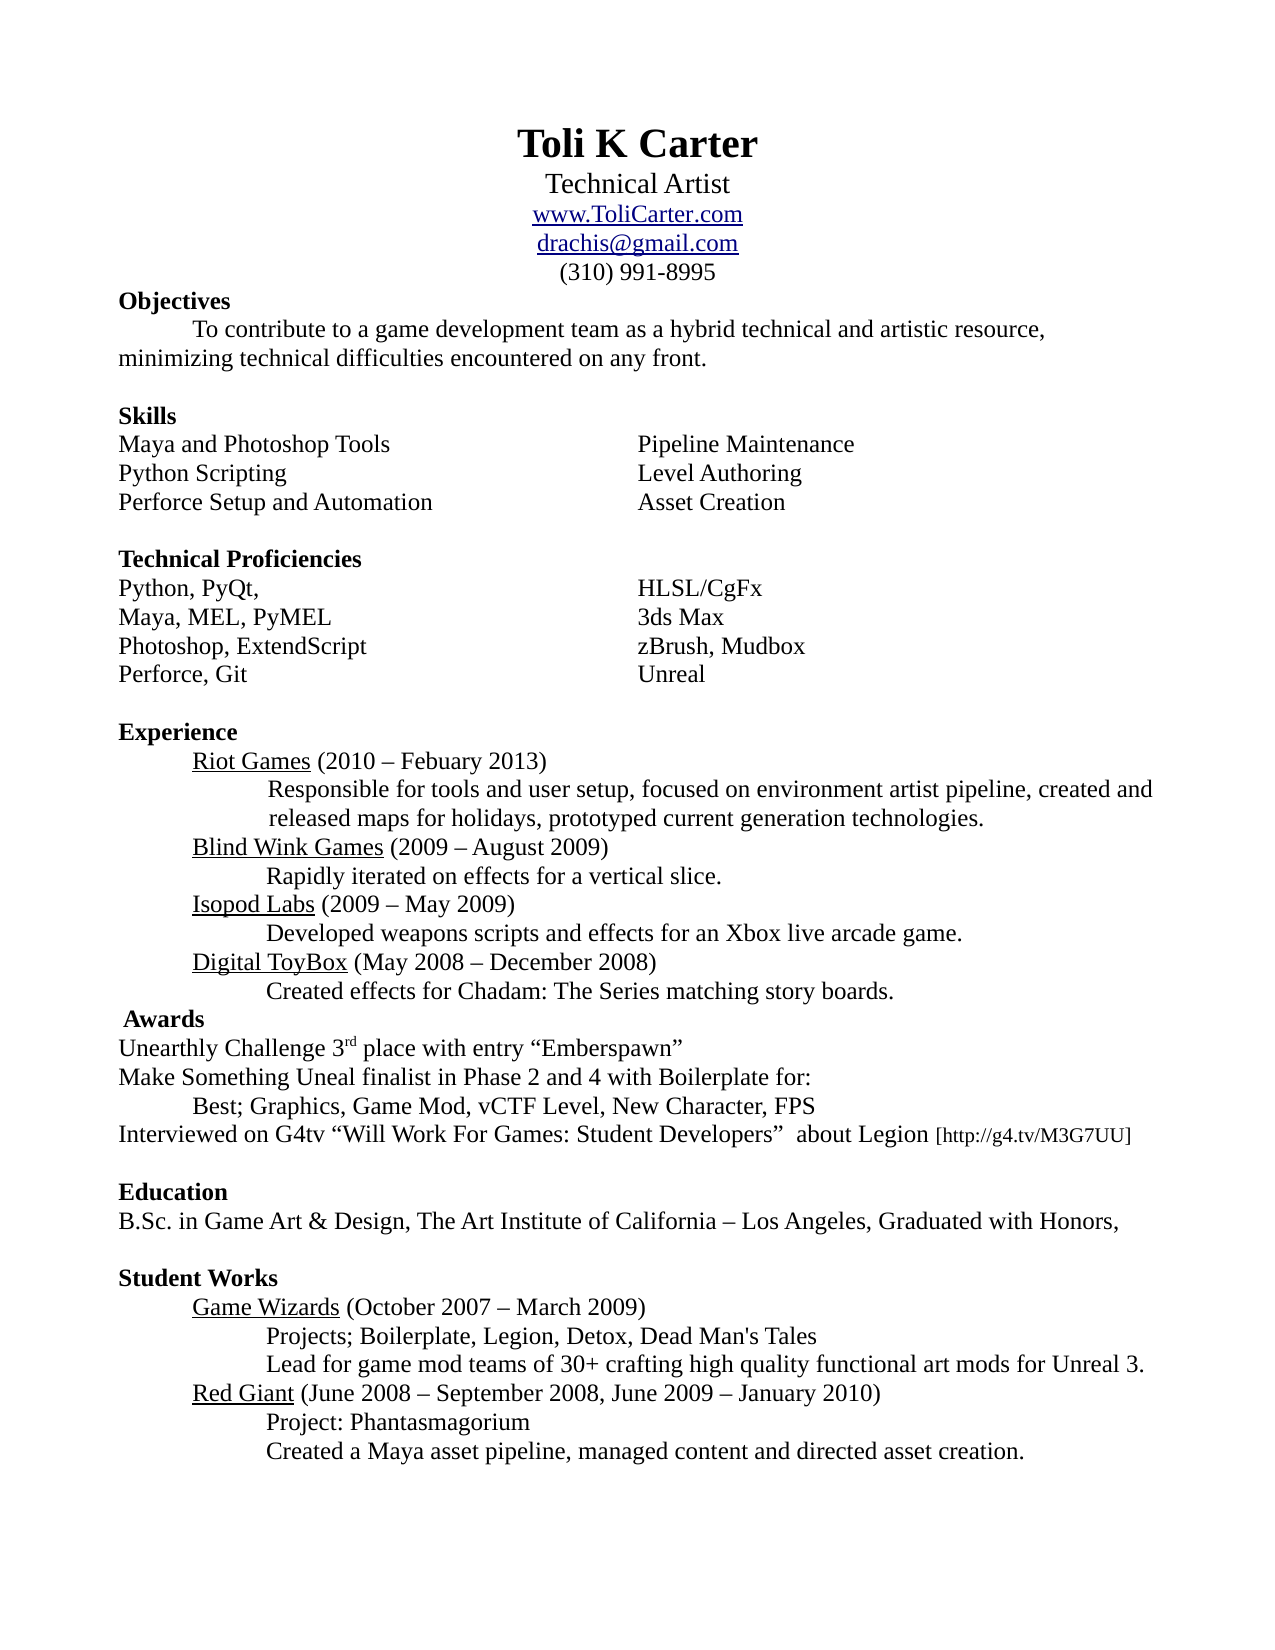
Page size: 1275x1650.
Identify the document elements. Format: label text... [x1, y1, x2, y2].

text Lead for game mod teams of 30+ crafting high quality functional art mods for Unreal 3. [118, 1349, 1157, 1378]
text drachis@gmail.com [118, 228, 1157, 257]
text Project: Phantasmagorium [118, 1407, 1157, 1436]
text Awards [118, 1004, 1157, 1033]
text zBrush, Mudbox [637, 631, 1157, 659]
text Photoshop, ExtendScript [118, 631, 637, 659]
text Skills [118, 401, 1157, 429]
text Best; Graphics, Game Mod, vCTF Level, New Character, FPS [118, 1091, 1157, 1119]
text To contribute to a game development team as a hybrid technical and artistic resource, minimizing technical difficulties encountered on any front. [118, 314, 1157, 372]
text Game Wizards (October 2007 – March 2009) [118, 1292, 1157, 1321]
text Unearthly Challenge 3rd place with entry “Emberspawn” [118, 1033, 1157, 1062]
text Make Something Uneal finalist in Phase 2 and 4 with Boilerplate for: [118, 1062, 1157, 1091]
text Pipeline Maintenance [637, 429, 1157, 458]
text Objectives [118, 286, 1157, 314]
text Maya and Photoshop Tools [118, 429, 637, 458]
text Created effects for Chadam: The Series matching story boards. [118, 976, 1157, 1004]
text Red Giant (June 2008 – September 2008, June 2009 – January 2010) [118, 1378, 1157, 1407]
text Interviewed on G4tv “Will Work For Games: Student Developers” about Legion [http://g4.tv/M3G7UU] [118, 1119, 1157, 1148]
text Unreal [637, 659, 1157, 688]
text www.ToliCarter.com [118, 199, 1157, 228]
text B.Sc. in Game Art & Design, The Art Institute of California – Los Angeles, Graduated with Honors, [118, 1206, 1157, 1234]
text Python, PyQt, [118, 573, 637, 602]
text Responsible for tools and user setup, focused on environment artist pipeline, created and released maps for holidays, prototyped current generation technologies. [267, 774, 1157, 832]
text Education [118, 1177, 1157, 1206]
text Isopod Labs (2009 – May 2009) [118, 889, 1157, 918]
text Perforce, Git [118, 659, 637, 688]
text Riot Games (2010 – Febuary 2013) [118, 746, 1157, 774]
text Experience [118, 717, 1157, 746]
text Rapidly iterated on effects for a vertical slice. [118, 861, 1157, 889]
text Created a Maya asset pipeline, managed content and directed asset creation. [118, 1436, 1157, 1464]
text Toli K Carter [118, 118, 1157, 166]
text Blind Wink Games (2009 – August 2009) [118, 832, 1157, 861]
text Level Authoring [637, 458, 1157, 487]
text Asset Creation [637, 487, 1157, 516]
text (310) 991-8995 [118, 257, 1157, 286]
text Technical Artist [118, 166, 1157, 199]
text Digital ToyBox (May 2008 – December 2008) [118, 947, 1157, 976]
text 3ds Max [637, 602, 1157, 631]
text Perforce Setup and Automation [118, 487, 637, 516]
text Student Works [118, 1263, 1157, 1292]
text Developed weapons scripts and effects for an Xbox live arcade game. [118, 918, 1157, 947]
text Python Scripting [118, 458, 637, 487]
text Technical Proficiencies [118, 544, 1157, 573]
text Maya, MEL, PyMEL [118, 602, 637, 631]
text HLSL/CgFx [637, 573, 1157, 602]
text Projects; Boilerplate, Legion, Detox, Dead Man's Tales [118, 1321, 1157, 1349]
